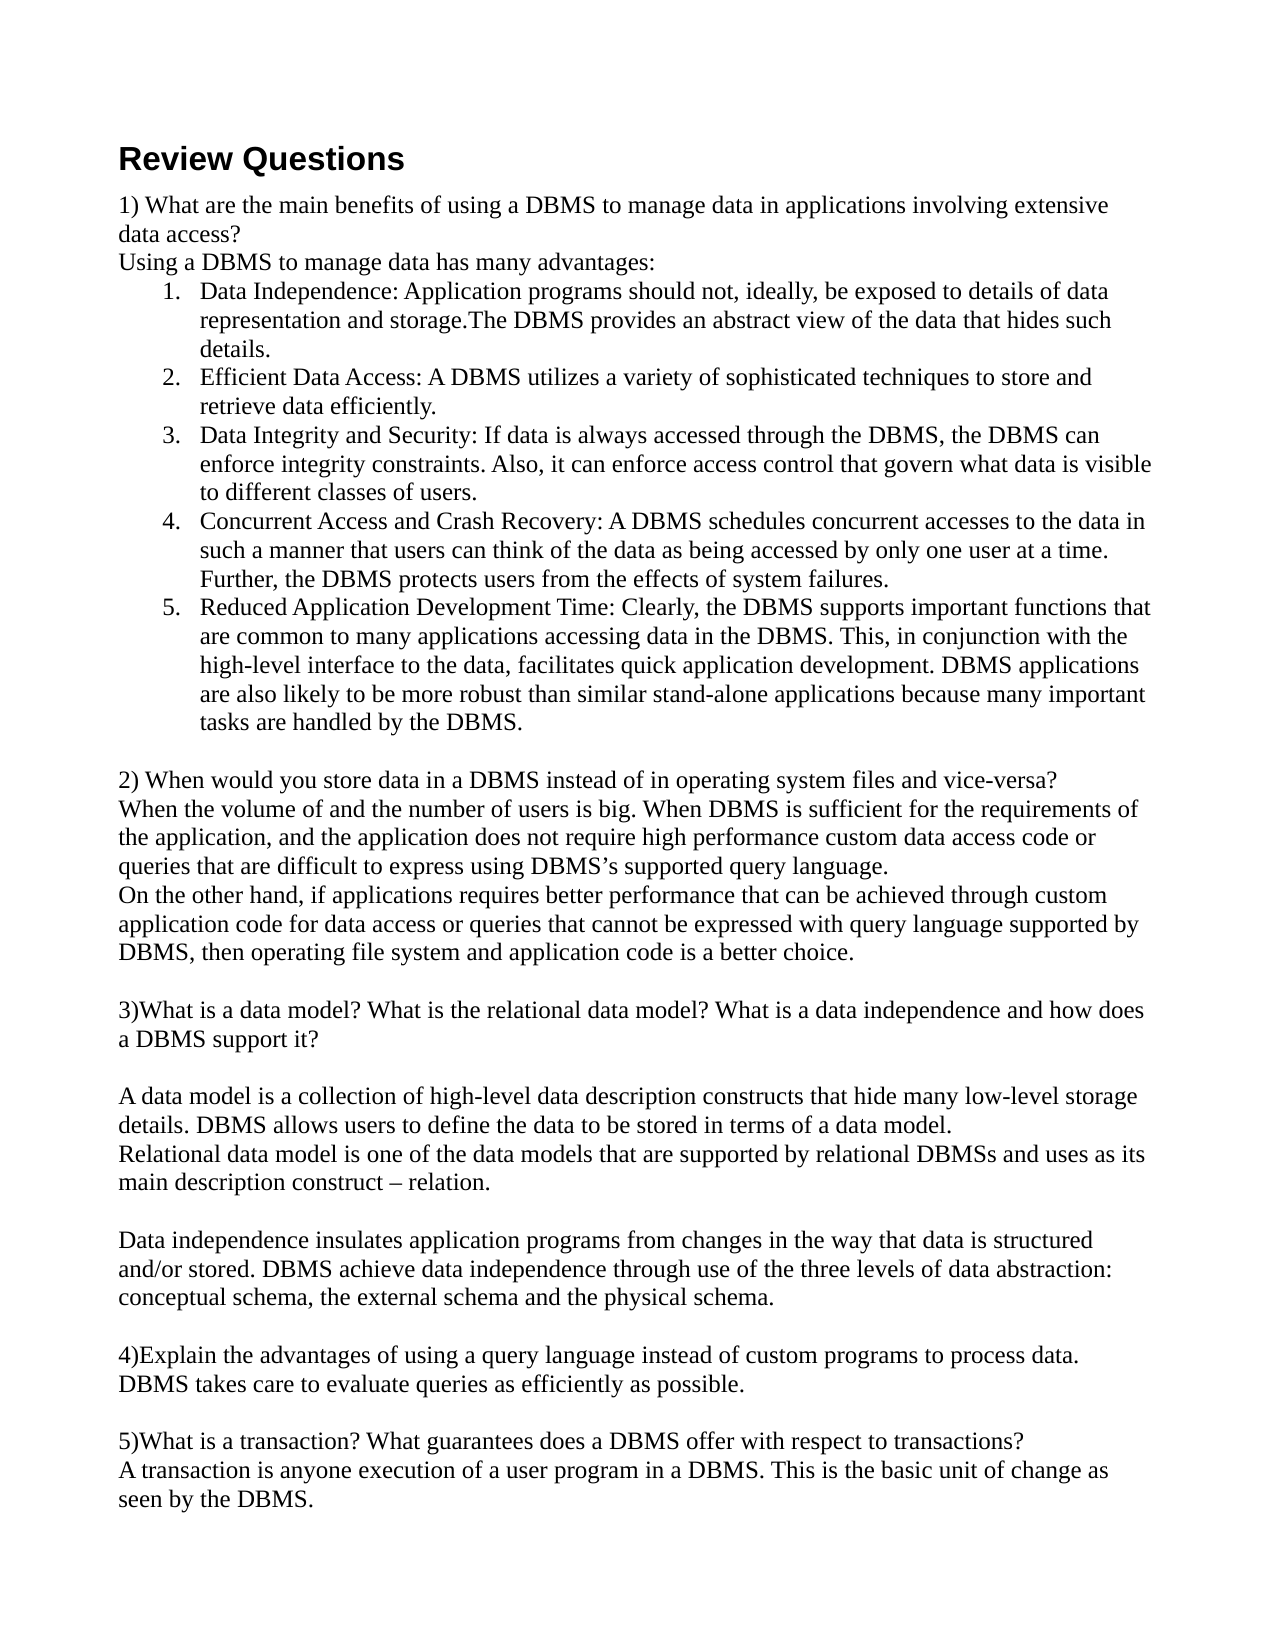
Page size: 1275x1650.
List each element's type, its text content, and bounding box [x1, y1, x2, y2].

text 1) What are the main benefits of using a DBMS to manage data in applications involving extensive data access? [118, 190, 1157, 247]
list Reduced Application Development Time: Clearly, the DBMS supports important functions that are common to many applications accessing data in the DBMS. This, in conjunction with the high-level interface to the data, facilitates quick application development. DBMS applications are also likely to be more robust than similar stand-alone applications because many important tasks are handled by the DBMS. [162, 592, 1157, 736]
text queries that are difficult to express using DBMS’s supported query language. [118, 851, 1157, 880]
text Using a DBMS to manage data has many advantages: [118, 247, 1157, 276]
text When the volume of and the number of users is big. When DBMS is sufficient for the requirements of the application, and the application does not require high performance custom data access code or [118, 794, 1157, 851]
text A transaction is anyone execution of a user program in a DBMS. This is the basic unit of change as seen by the DBMS. [118, 1455, 1157, 1512]
text Relational data model is one of the data models that are supported by relational DBMSs and uses as its main description construct – relation. [118, 1139, 1157, 1196]
text DBMS takes care to evaluate queries as efficiently as possible. [118, 1369, 1157, 1397]
text A data model is a collection of high-level data description constructs that hide many low-level storage details. DBMS allows users to define the data to be stored in terms of a data model. [118, 1081, 1157, 1139]
list Efficient Data Access: A DBMS utilizes a variety of sophisticated techniques to store and retrieve data efficiently. [162, 362, 1157, 420]
text On the other hand, if applications requires better performance that can be achieved through custom application code for data access or queries that cannot be expressed with query language supported by DBMS, then operating file system and application code is a better choice. [118, 880, 1157, 966]
text Data independence insulates application programs from changes in the way that data is structured and/or stored. DBMS achieve data independence through use of the three levels of data abstraction: conceptual schema, the external schema and the physical schema. [118, 1225, 1157, 1311]
list Data Independence: Application programs should not, ideally, be exposed to details of data representation and storage.The DBMS provides an abstract view of the data that hides such details. [162, 276, 1157, 362]
text 2) When would you store data in a DBMS instead of in operating system files and vice-versa? [118, 765, 1157, 794]
text 5)What is a transaction? What guarantees does a DBMS offer with respect to transactions? [118, 1426, 1157, 1455]
list Concurrent Access and Crash Recovery: A DBMS schedules concurrent accesses to the data in such a manner that users can think of the data as being accessed by only one user at a time. Further, the DBMS protects users from the effects of system failures. [162, 506, 1157, 592]
text 3)What is a data model? What is the relational data model? What is a data independence and how does a DBMS support it? [118, 995, 1157, 1052]
text 4)Explain the advantages of using a query language instead of custom programs to process data. [118, 1340, 1157, 1369]
list Data Integrity and Security: If data is always accessed through the DBMS, the DBMS can enforce integrity constraints. Also, it can enforce access control that govern what data is visible to different classes of users. [162, 420, 1157, 506]
subtitle Review Questions [118, 139, 1157, 177]
